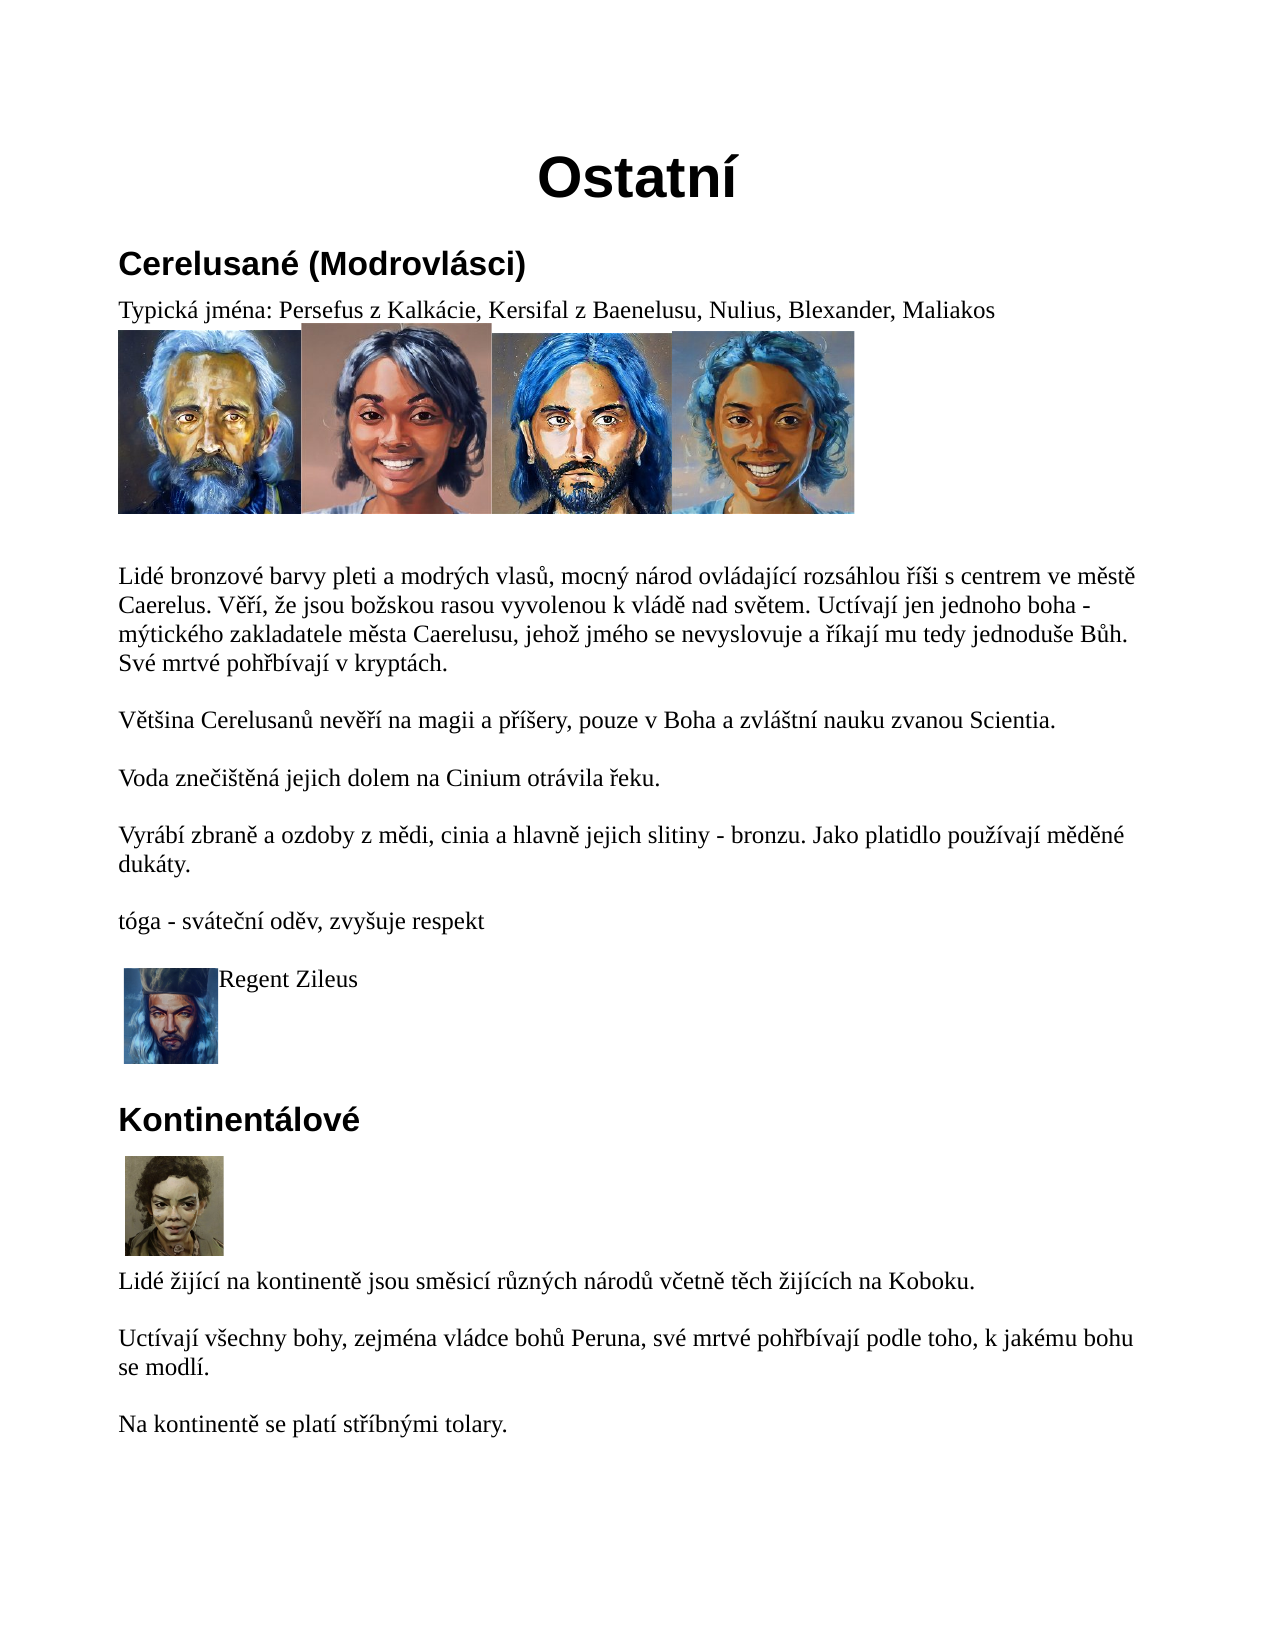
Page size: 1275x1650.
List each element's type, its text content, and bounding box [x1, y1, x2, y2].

text Na kontinentě se platí stříbnými tolary. [118, 1409, 1157, 1438]
text Většina Cerelusanů nevěří na magii a příšery, pouze v Boha a zvláštní nauku zvanou Scientia. [118, 705, 1157, 734]
subtitle Kontinentálové [118, 1100, 1157, 1138]
text Uctívají všechny bohy, zejména vládce bohů Peruna, své mrtvé pohřbívají podle toho, k jakému bohu se modlí. [118, 1323, 1157, 1381]
picture [118, 323, 855, 514]
text Voda znečištěná jejich dolem na Cinium otrávila řeku. [118, 763, 1157, 791]
picture [123, 968, 219, 1064]
text tóga - sváteční oděv, zvyšuje respekt [118, 906, 1157, 935]
subtitle Cerelusané (Modrovlásci) [118, 243, 1157, 282]
text Regent Zileus [118, 964, 1157, 993]
picture [125, 1156, 224, 1256]
text Vyrábí zbraně a ozdoby z mědi, cinia a hlavně jejich slitiny - bronzu. Jako platidlo používají měděné dukáty. [118, 820, 1157, 878]
text Lidé bronzové barvy pleti a modrých vlasů, mocný národ ovládající rozsáhlou říši s centrem ve městě Caerelus. Věří, že jsou božskou rasou vyvolenou k vládě nad světem. Uctívají jen jednoho boha - mýtického zakladatele města Caerelusu, jehož jmého se nevyslovuje a říkají mu tedy jednoduše Bůh. Své mrtvé pohřbívají v kryptách. [118, 561, 1157, 676]
text Typická jména: Persefus z Kalkácie, Kersifal z Baenelusu, Nulius, Blexander, Maliakos [118, 295, 1157, 323]
title Ostatní [118, 143, 1157, 210]
text Lidé žijící na kontinentě jsou směsicí různých národů včetně těch žijících na Koboku. [118, 1266, 1157, 1294]
